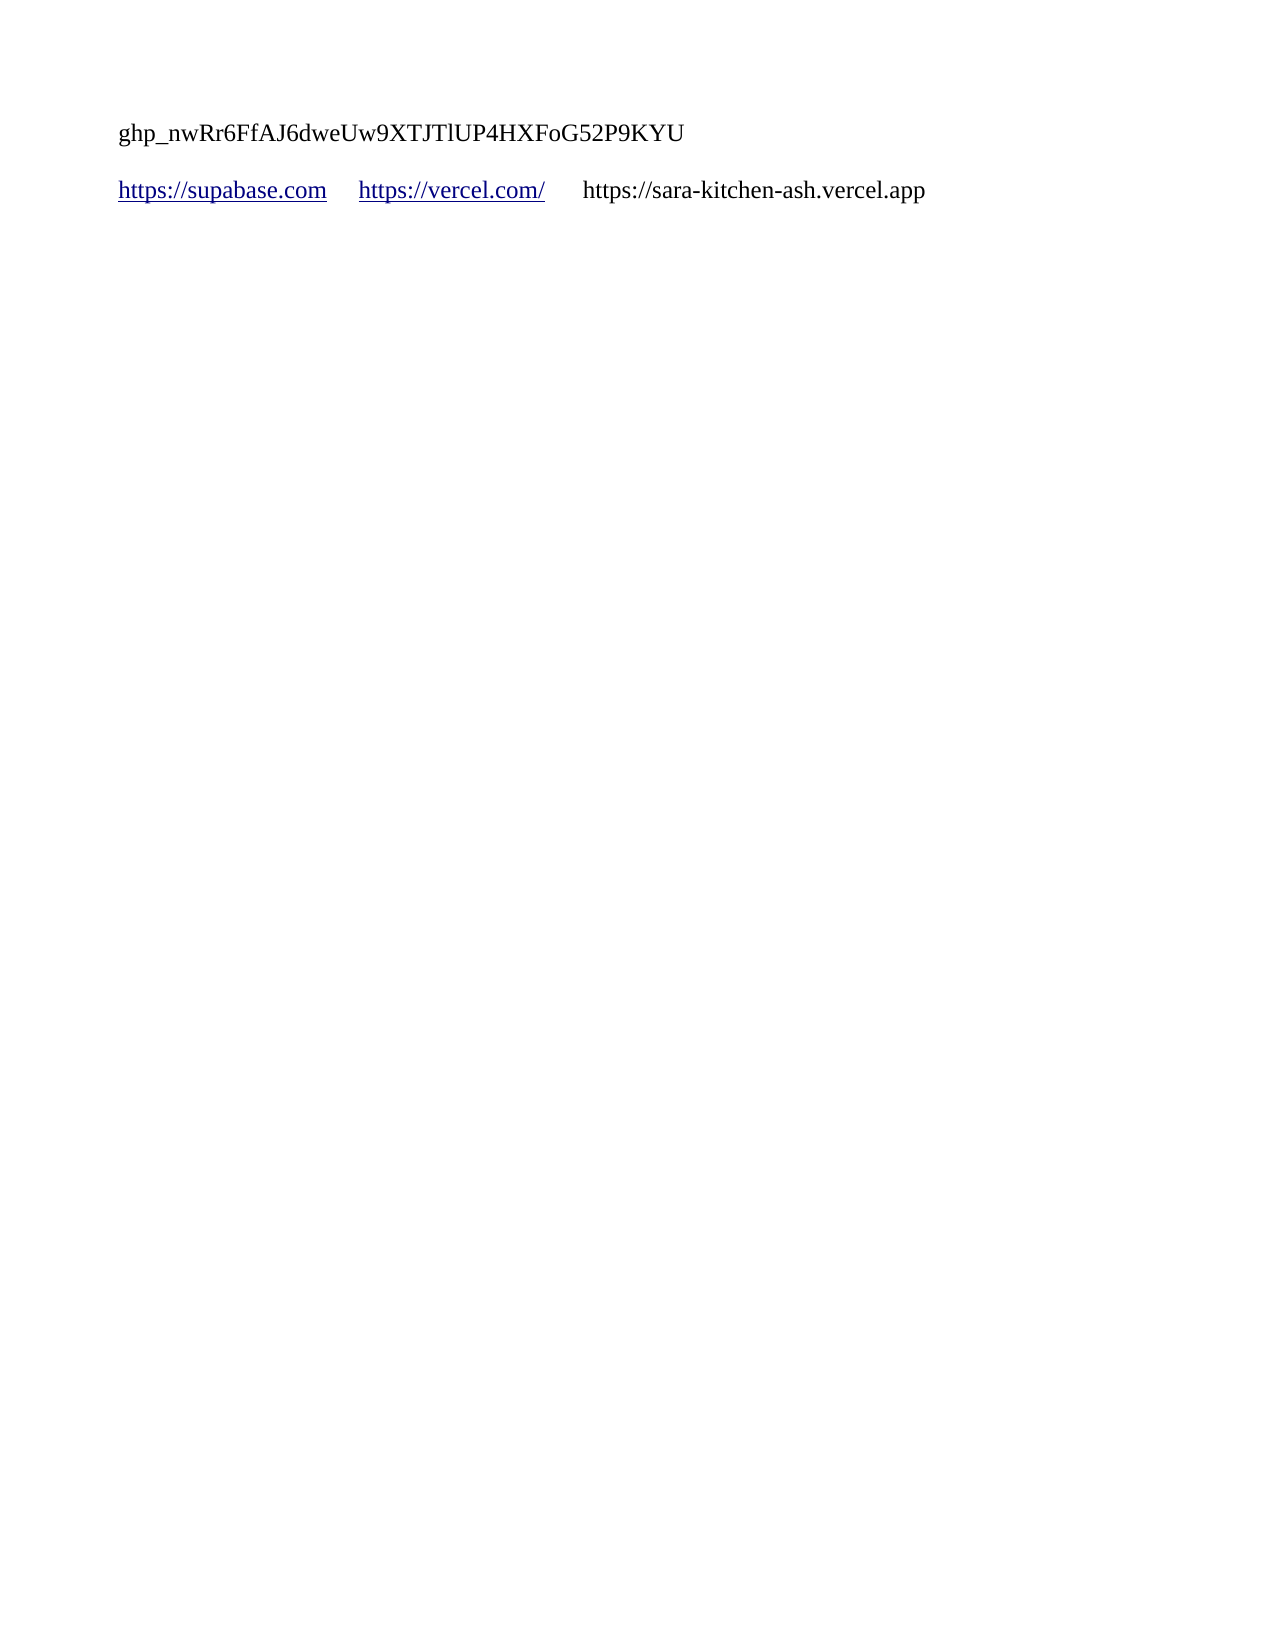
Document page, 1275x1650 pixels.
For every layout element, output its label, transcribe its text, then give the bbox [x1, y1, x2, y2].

text https://supabase.com https://vercel.com/ https://sara-kitchen-ash.vercel.app [118, 176, 1157, 204]
text 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 [118, 118, 1157, 147]
